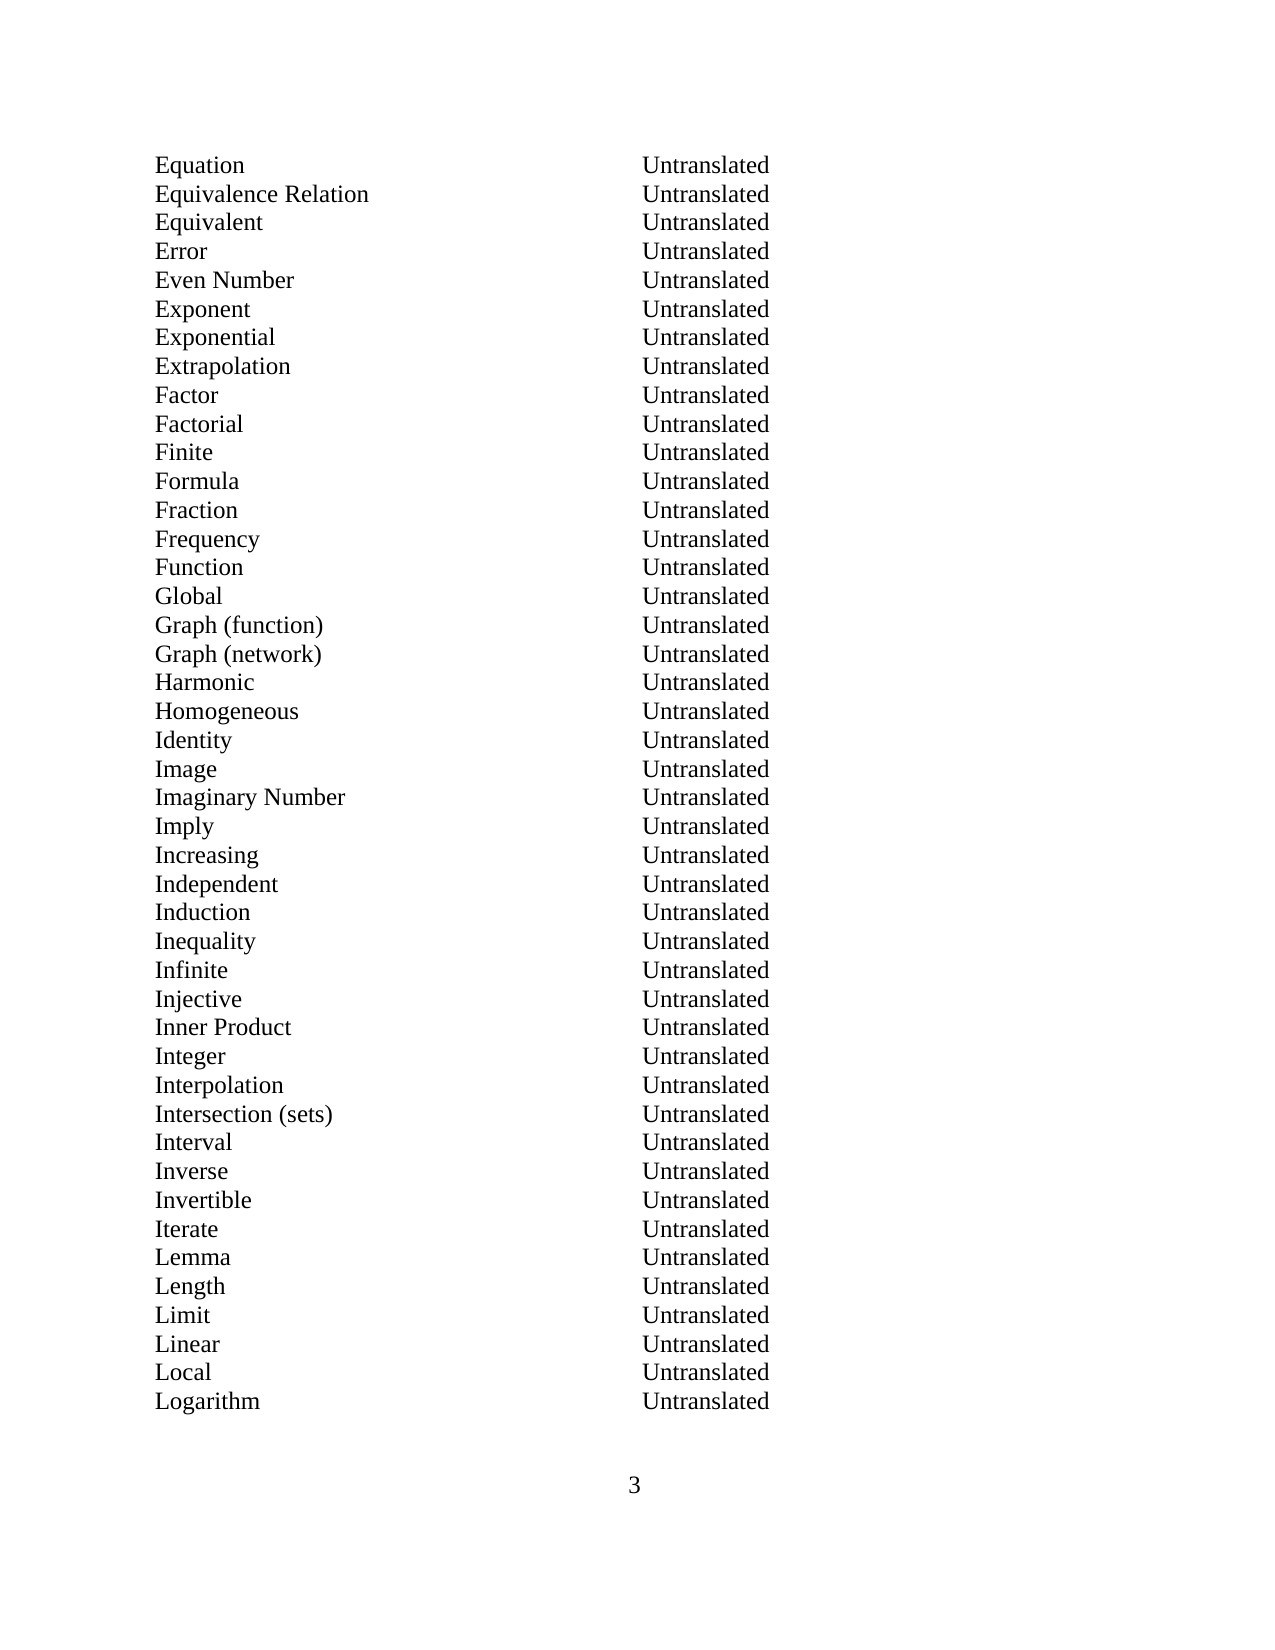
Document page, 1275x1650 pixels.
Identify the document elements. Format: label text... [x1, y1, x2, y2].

table_cell Local [150, 1358, 637, 1386]
table_cell Untranslated [638, 1243, 1125, 1271]
table_cell Factor [150, 380, 637, 409]
table_cell Untranslated [638, 179, 1125, 207]
table_cell Even Number [150, 265, 637, 294]
table_cell Function [150, 553, 637, 581]
table_cell Intersection (sets) [150, 1099, 637, 1127]
table_cell Imply [150, 811, 637, 840]
table_cell Error [150, 236, 637, 265]
table_cell Untranslated [638, 208, 1125, 236]
table_cell Untranslated [638, 869, 1125, 897]
table_cell Untranslated [638, 409, 1125, 437]
table_cell Untranslated [638, 380, 1125, 409]
table_cell Logarithm [150, 1386, 637, 1415]
table_cell Untranslated [638, 926, 1125, 955]
table_cell Untranslated [638, 1185, 1125, 1214]
table_cell Untranslated [638, 1099, 1125, 1127]
table_cell Lemma [150, 1243, 637, 1271]
table_cell Injective [150, 984, 637, 1012]
table_cell Untranslated [638, 1386, 1125, 1415]
table_cell Untranslated [638, 323, 1125, 351]
table_cell Untranslated [638, 984, 1125, 1012]
table_cell Untranslated [638, 1271, 1125, 1300]
table_cell Untranslated [638, 524, 1125, 552]
table_cell Untranslated [638, 754, 1125, 782]
table_cell Untranslated [638, 294, 1125, 322]
table_cell Untranslated [638, 1156, 1125, 1185]
table_cell Exponential [150, 323, 637, 351]
table_cell Untranslated [638, 898, 1125, 926]
table_cell Untranslated [638, 553, 1125, 581]
table_cell Untranslated [638, 610, 1125, 639]
table_cell Equivalence Relation [150, 179, 637, 207]
table_cell Untranslated [638, 1128, 1125, 1156]
table_cell Untranslated [638, 1358, 1125, 1386]
table_cell Graph (network) [150, 639, 637, 667]
table_cell Fraction [150, 495, 637, 524]
table_cell Limit [150, 1300, 637, 1329]
table_cell Identity [150, 725, 637, 754]
table_cell Factorial [150, 409, 637, 437]
table_cell Equivalent [150, 208, 637, 236]
table_cell Infinite [150, 955, 637, 984]
table_cell Untranslated [638, 1329, 1125, 1357]
table_cell Interpolation [150, 1070, 637, 1099]
table_cell Increasing [150, 840, 637, 869]
table_cell Untranslated [638, 668, 1125, 696]
table_cell Linear [150, 1329, 637, 1357]
table_cell Untranslated [638, 265, 1125, 294]
table_cell Induction [150, 898, 637, 926]
table_cell Untranslated [638, 725, 1125, 754]
table_cell Untranslated [638, 581, 1125, 610]
table_cell Untranslated [638, 783, 1125, 811]
table_cell Formula [150, 466, 637, 495]
table_cell Untranslated [638, 1070, 1125, 1099]
table_cell Graph (function) [150, 610, 637, 639]
table_cell Homogeneous [150, 696, 637, 725]
table_cell Exponent [150, 294, 637, 322]
table_cell Image [150, 754, 637, 782]
table_cell Untranslated [638, 466, 1125, 495]
table_cell Untranslated [638, 1041, 1125, 1070]
table_cell Interval [150, 1128, 637, 1156]
table_cell Untranslated [638, 840, 1125, 869]
table_cell Inequality [150, 926, 637, 955]
table_cell Inverse [150, 1156, 637, 1185]
table_cell Untranslated [638, 1013, 1125, 1041]
table_cell Untranslated [638, 438, 1125, 466]
table_cell Untranslated [638, 150, 1125, 179]
table_cell Extrapolation [150, 351, 637, 380]
table_cell Invertible [150, 1185, 637, 1214]
table_cell Untranslated [638, 1214, 1125, 1242]
table_cell Finite [150, 438, 637, 466]
table_cell Untranslated [638, 1300, 1125, 1329]
table_cell Imaginary Number [150, 783, 637, 811]
table_cell Untranslated [638, 236, 1125, 265]
table_cell Inner Product [150, 1013, 637, 1041]
table_cell Equation [150, 150, 637, 179]
table_cell Untranslated [638, 639, 1125, 667]
table_cell Untranslated [638, 351, 1125, 380]
table_cell Integer [150, 1041, 637, 1070]
table_cell Untranslated [638, 696, 1125, 725]
table_cell Independent [150, 869, 637, 897]
table_cell Harmonic [150, 668, 637, 696]
table_cell Untranslated [638, 811, 1125, 840]
table_cell Length [150, 1271, 637, 1300]
table_cell Untranslated [638, 495, 1125, 524]
table_cell Frequency [150, 524, 637, 552]
table_cell Untranslated [638, 955, 1125, 984]
table_cell Global [150, 581, 637, 610]
table_cell Iterate [150, 1214, 637, 1242]
